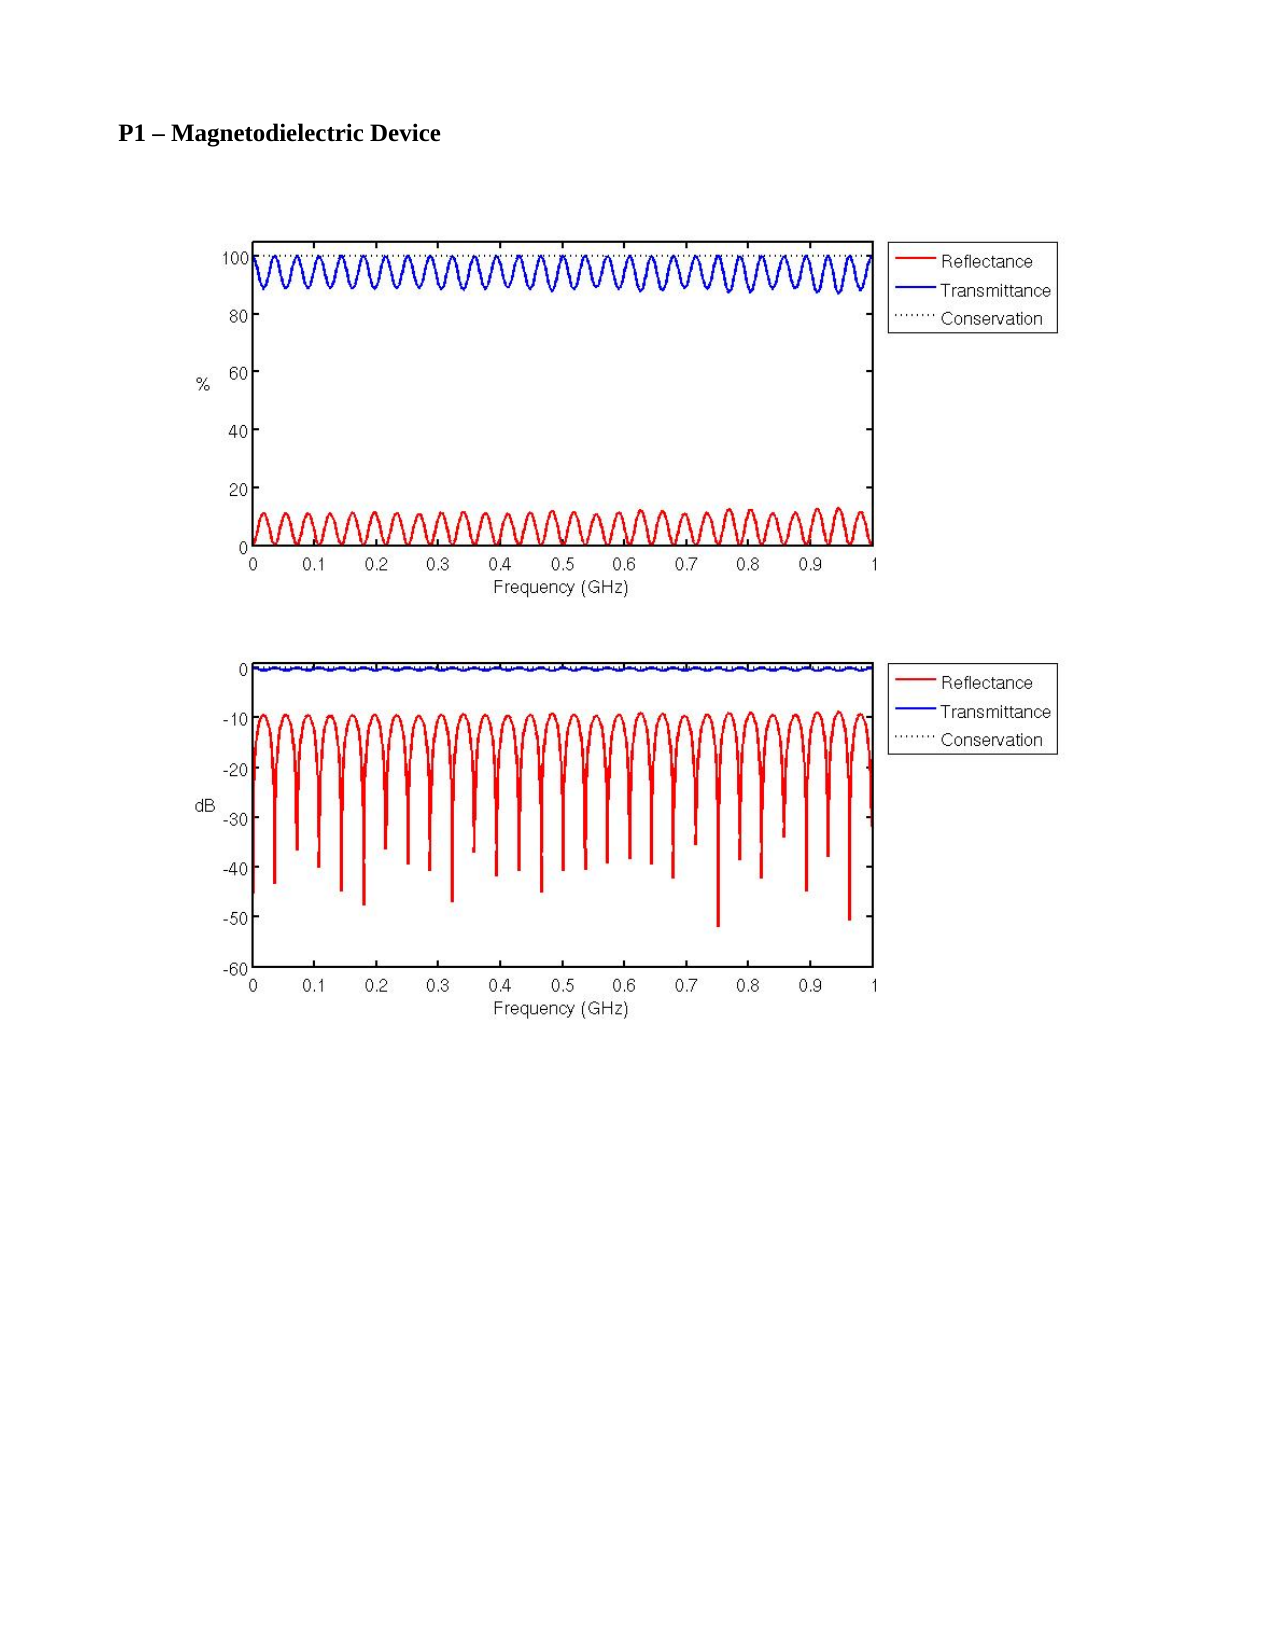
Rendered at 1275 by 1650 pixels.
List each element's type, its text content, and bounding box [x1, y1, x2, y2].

text P1 – Magnetodielectric Device [118, 118, 1157, 147]
picture [118, 175, 1157, 1065]
